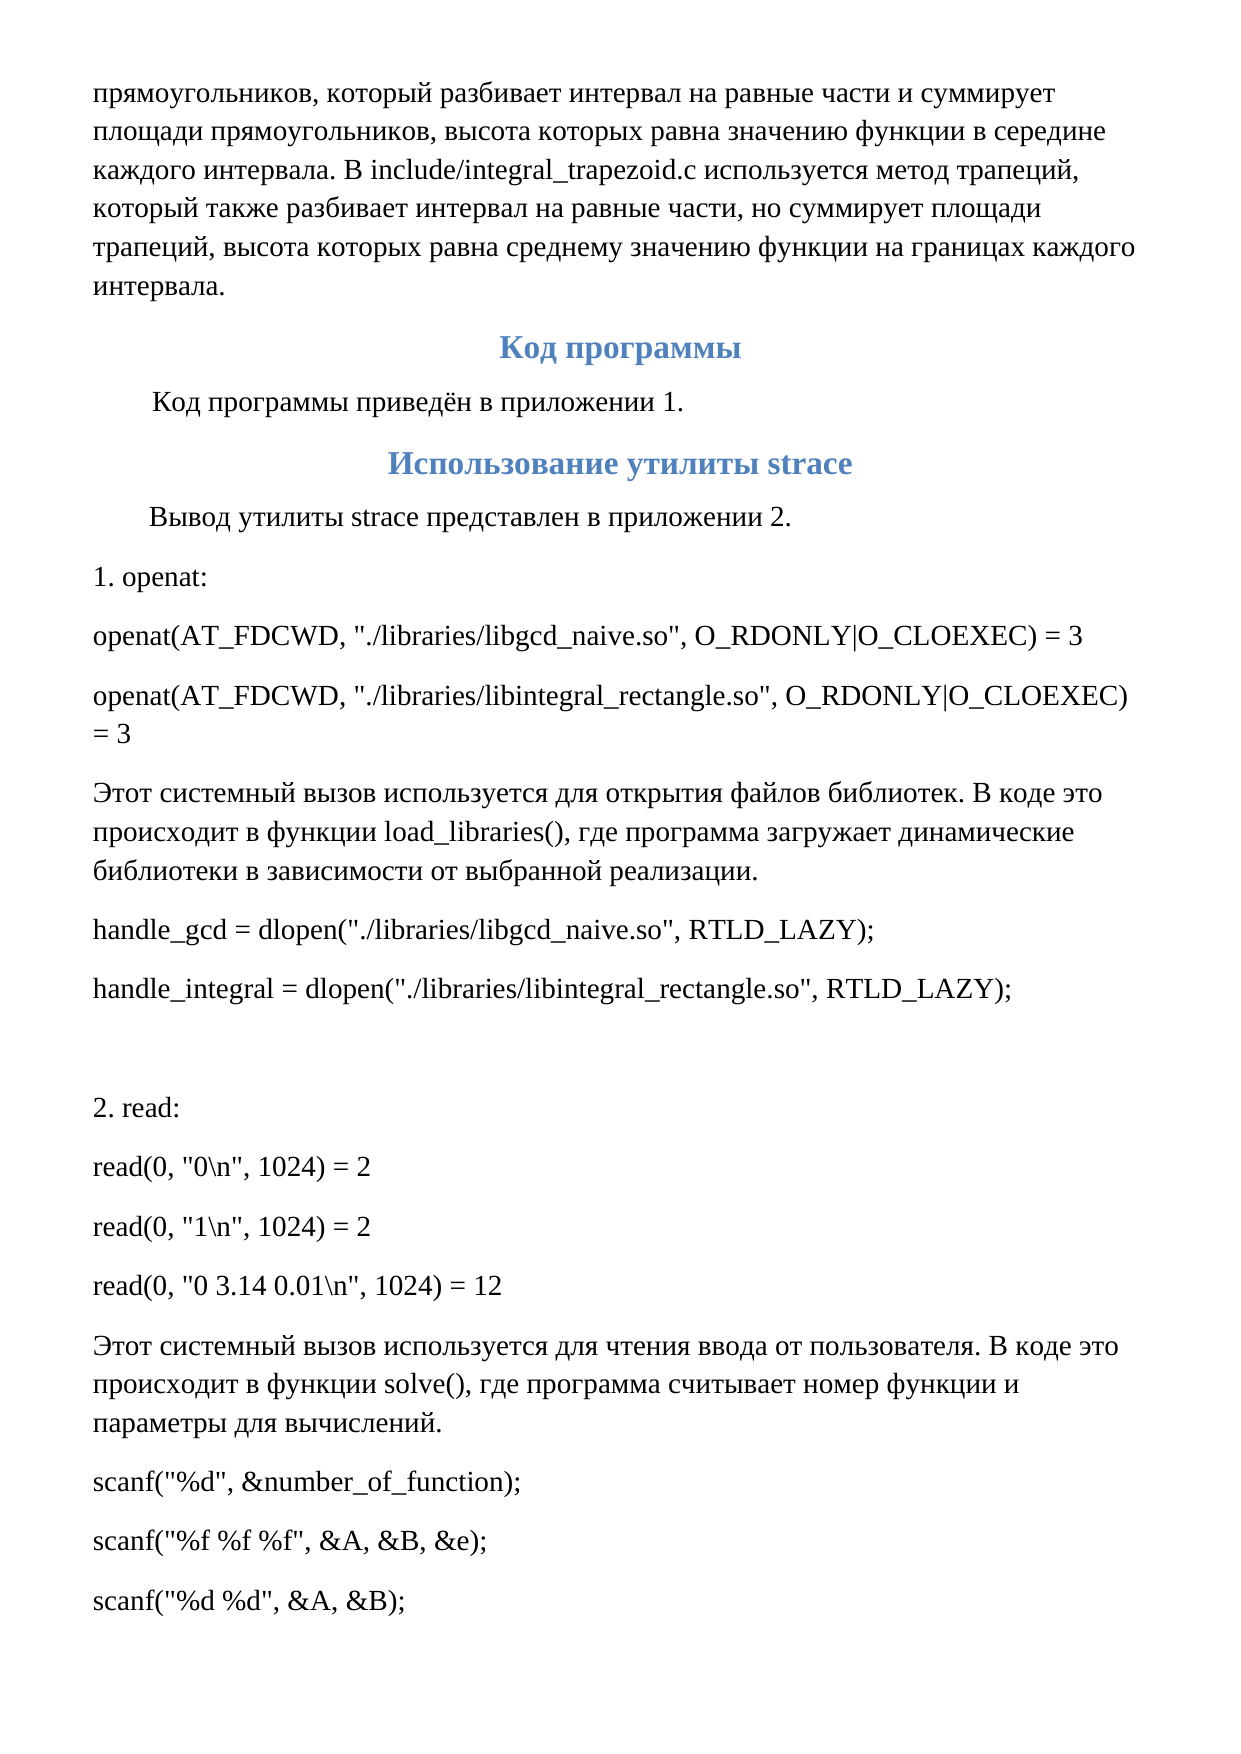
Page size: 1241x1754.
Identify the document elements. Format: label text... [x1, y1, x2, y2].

subtitle Код программы [93, 327, 1147, 365]
text read(0, "0 3.14 0.01\n", 1024) = 12 [93, 1268, 1147, 1302]
text scanf("%d", &number_of_function); [93, 1464, 1147, 1498]
text handle_integral = dlopen("./libraries/libintegral_rectangle.so", RTLD_LAZY); [93, 971, 1147, 1005]
text read(0, "1\n", 1024) = 2 [93, 1209, 1147, 1242]
text прямоугольников, который разбивает интервал на равные части и суммирует площади прямоугольников, высота которых равна значению функции в середине каждого интервала. В include/integral_trapezoid.c используется метод трапеций, который также разбивает интервал на равные части, но суммирует площади трапеций, высота которых равна среднему значению функции на границах каждого интервала. [93, 75, 1147, 301]
text Вывод утилиты strace представлен в приложении 2. [93, 499, 1147, 533]
text 1. openat: [93, 559, 1147, 592]
subtitle Использование утилиты strace [93, 443, 1147, 481]
text Этот системный вызов используется для чтения ввода от пользователя. В коде это происходит в функции solve(), где программа считывает номер функции и параметры для вычислений. [93, 1328, 1147, 1438]
text openat(AT_FDCWD, "./libraries/libintegral_rectangle.so", O_RDONLY|O_CLOEXEC) = 3 [93, 678, 1147, 750]
text 2. read: [93, 1090, 1147, 1124]
text Этот системный вызов используется для открытия файлов библиотек. В коде это происходит в функции load_libraries(), где программа загружает динамические библиотеки в зависимости от выбранной реализации. [93, 776, 1147, 886]
text scanf("%d %d", &A, &B); [93, 1583, 1147, 1616]
text openat(AT_FDCWD, "./libraries/libgcd_naive.so", O_RDONLY|O_CLOEXEC) = 3 [93, 618, 1147, 652]
text read(0, "0\n", 1024) = 2 [93, 1149, 1147, 1183]
text Код программы приведён в приложении 1. [93, 384, 1147, 417]
text handle_gcd = dlopen("./libraries/libgcd_naive.so", RTLD_LAZY); [93, 912, 1147, 946]
text scanf("%f %f %f", &A, &B, &e); [93, 1523, 1147, 1557]
